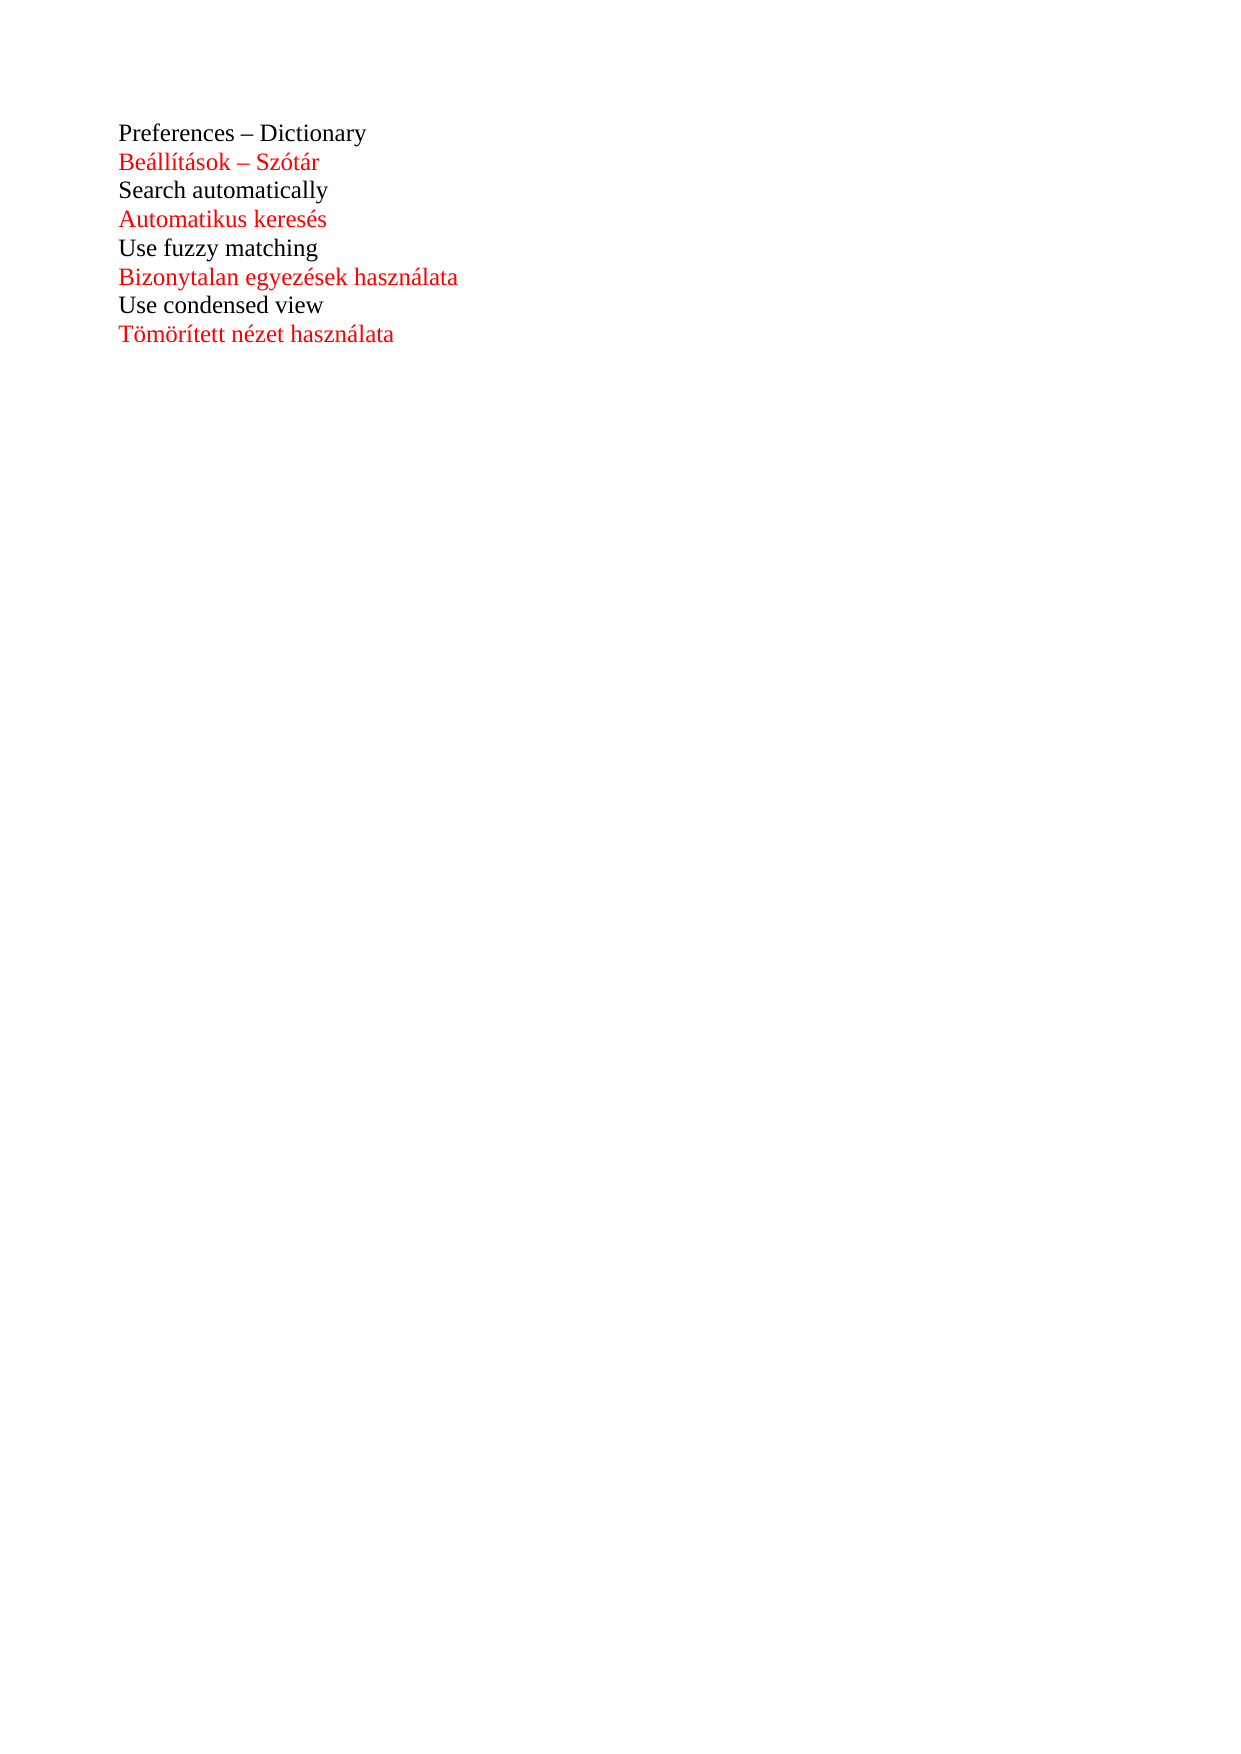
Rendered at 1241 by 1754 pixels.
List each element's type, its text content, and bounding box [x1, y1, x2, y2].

text Search automatically [118, 176, 1122, 204]
text Beállítások – Szótár [118, 147, 1122, 176]
text Use fuzzy matching [118, 233, 1122, 262]
text Bizonytalan egyezések használata [118, 262, 1122, 291]
text Use condensed view [118, 291, 1122, 319]
text Tömörített nézet használata [118, 319, 1122, 348]
text Preferences – Dictionary [118, 118, 1122, 147]
text Automatikus keresés [118, 204, 1122, 233]
